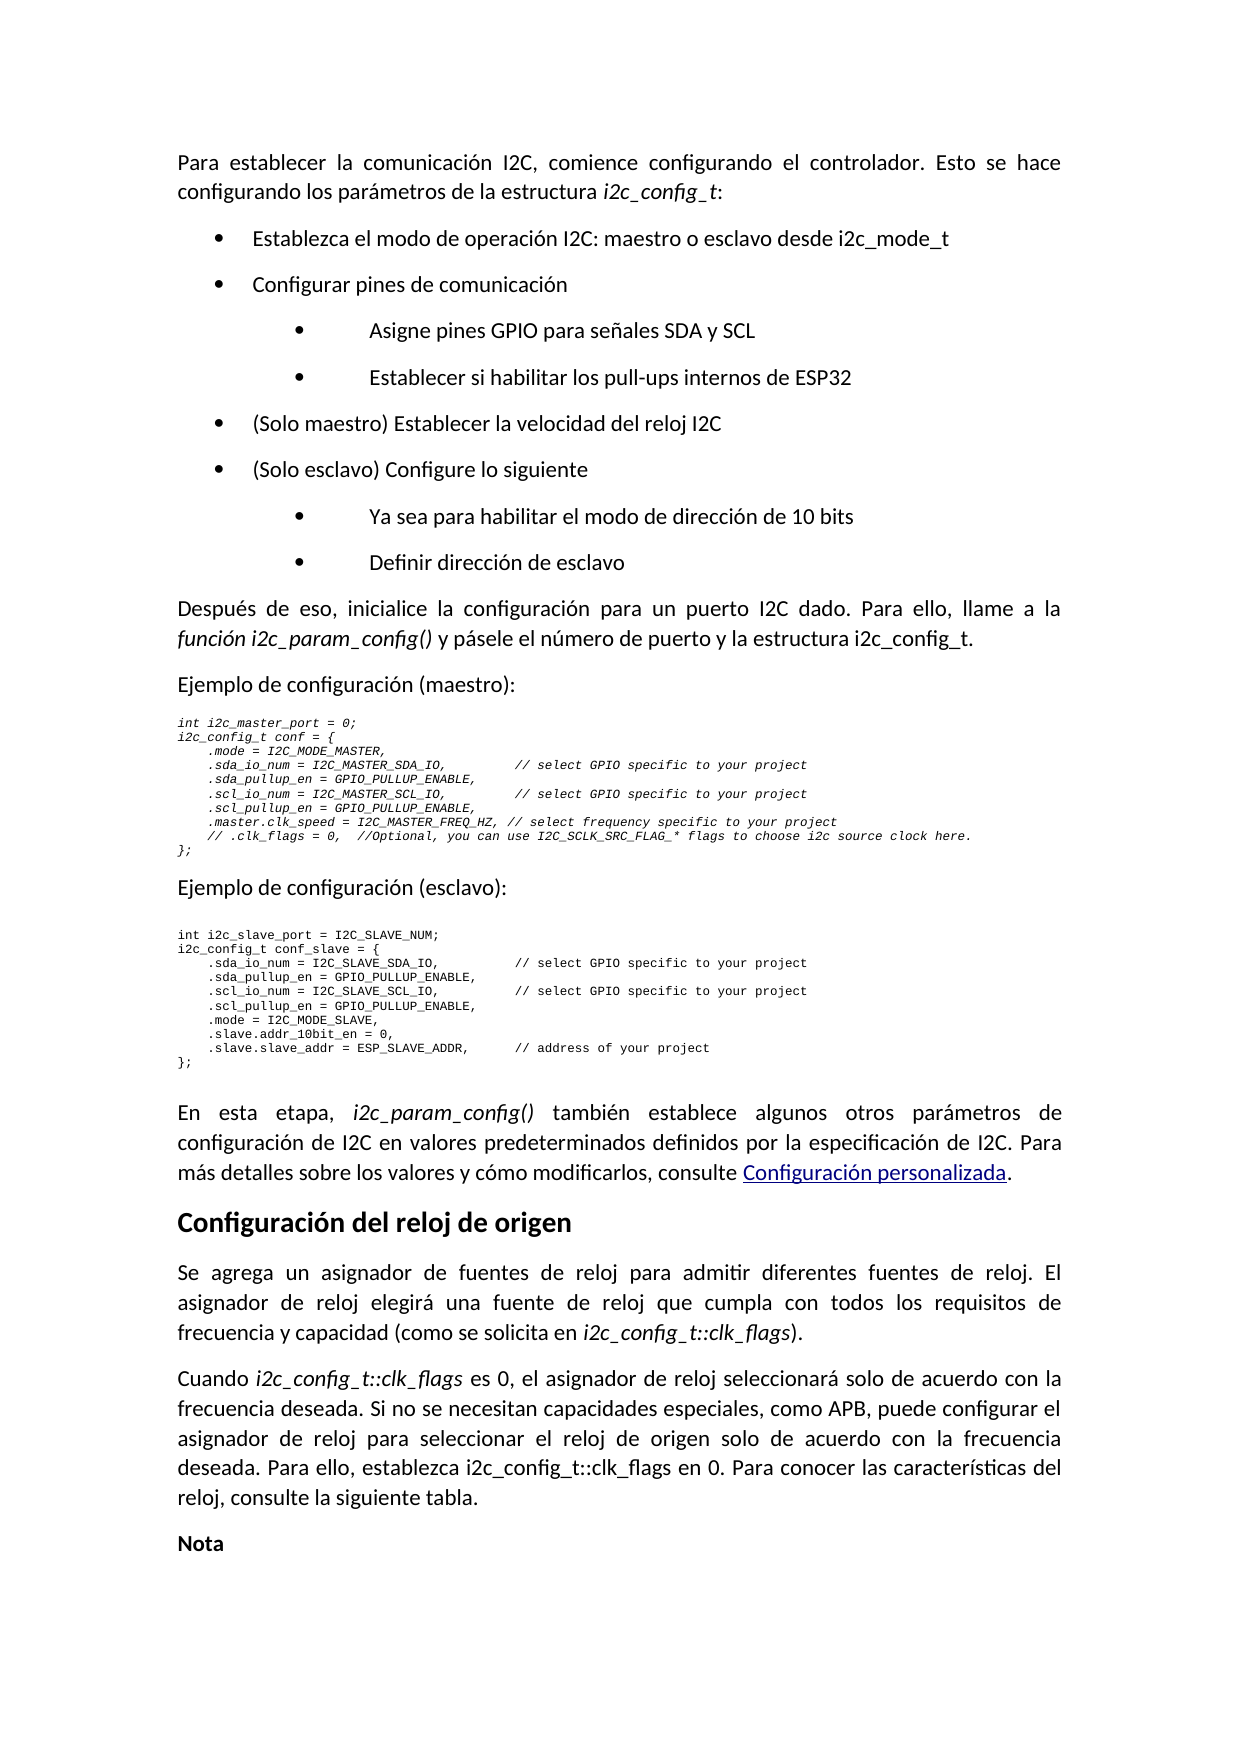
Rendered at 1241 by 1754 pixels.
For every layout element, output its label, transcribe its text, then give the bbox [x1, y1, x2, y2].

text Ejemplo de configuración (esclavo): [177, 873, 1063, 901]
list Asigne pines GPIO para señales SDA y SCL [295, 316, 1063, 344]
text int i2c_master_port = 0; [177, 717, 1063, 731]
text .slave.slave_addr = ESP_SLAVE_ADDR, // address of your project [177, 1042, 1063, 1056]
list (Solo esclavo) Configure lo siguiente [215, 455, 1063, 483]
text Cuando i2c_config_t::clk_flags es 0, el asignador de reloj seleccionará solo de acuerdo con la frecuencia deseada. Si no se necesitan capacidades especiales, como APB, puede configurar el asignador de reloj para seleccionar el reloj de origen solo de acuerdo con la frecuencia deseada. Para ello, establezca i2c_config_t::clk_flags en 0. Para conocer las características del reloj, consulte la siguiente tabla. [177, 1364, 1063, 1511]
text int i2c_slave_port = I2C_SLAVE_NUM; [177, 929, 1063, 943]
text .scl_io_num = I2C_MASTER_SCL_IO, // select GPIO specific to your project [177, 788, 1063, 802]
text i2c_config_t conf = { [177, 731, 1063, 745]
text Después de eso, inicialice la configuración para un puerto I2C dado. Para ello, llame a la función i2c_param_config() y pásele el número de puerto y la estructura i2c_config_t. [177, 594, 1063, 652]
text En esta etapa, i2c_param_config() también establece algunos otros parámetros de configuración de I2C en valores predeterminados definidos por la especificación de I2C. Para más detalles sobre los valores y cómo modificarlos, consulte Configuración personalizada. [177, 1098, 1063, 1186]
text .sda_pullup_en = GPIO_PULLUP_ENABLE, [177, 971, 1063, 985]
text Para establecer la comunicación I2C, comience configurando el controlador. Esto se hace configurando los parámetros de la estructura i2c_config_t: [177, 148, 1063, 205]
text .mode = I2C_MODE_SLAVE, [177, 1014, 1063, 1028]
list Ya sea para habilitar el modo de dirección de 10 bits [295, 502, 1063, 530]
text .scl_pullup_en = GPIO_PULLUP_ENABLE, [177, 802, 1063, 816]
text .master.clk_speed = I2C_MASTER_FREQ_HZ, // select frequency specific to your project [177, 816, 1063, 830]
text .slave.addr_10bit_en = 0, [177, 1028, 1063, 1042]
text }; [177, 844, 1063, 858]
text Nota [177, 1529, 1063, 1557]
text Ejemplo de configuración (maestro): [177, 671, 1063, 698]
text .scl_io_num = I2C_SLAVE_SCL_IO, // select GPIO specific to your project [177, 985, 1063, 999]
list (Solo maestro) Establecer la velocidad del reloj I2C [215, 409, 1063, 437]
text Configuración del reloj de origen [177, 1204, 1063, 1240]
text .sda_io_num = I2C_SLAVE_SDA_IO, // select GPIO specific to your project [177, 957, 1063, 971]
text // .clk_flags = 0, //Optional, you can use I2C_SCLK_SRC_FLAG_* flags to choose i2c source clock here. [177, 830, 1063, 844]
text .sda_pullup_en = GPIO_PULLUP_ENABLE, [177, 773, 1063, 788]
text .scl_pullup_en = GPIO_PULLUP_ENABLE, [177, 999, 1063, 1014]
text .sda_io_num = I2C_MASTER_SDA_IO, // select GPIO specific to your project [177, 759, 1063, 773]
text Se agrega un asignador de fuentes de reloj para admitir diferentes fuentes de reloj. El asignador de reloj elegirá una fuente de reloj que cumpla con todos los requisitos de frecuencia y capacidad (como se solicita en i2c_config_t::clk_flags). [177, 1258, 1063, 1346]
list Establecer si habilitar los pull-ups internos de ESP32 [295, 363, 1063, 391]
list Configurar pines de comunicación [215, 270, 1063, 298]
text .mode = I2C_MODE_MASTER, [177, 745, 1063, 759]
list Definir dirección de esclavo [295, 548, 1063, 576]
text }; [177, 1056, 1063, 1070]
list Establezca el modo de operación I2C: maestro o esclavo desde i2c_mode_t [215, 224, 1063, 252]
text i2c_config_t conf_slave = { [177, 943, 1063, 957]
